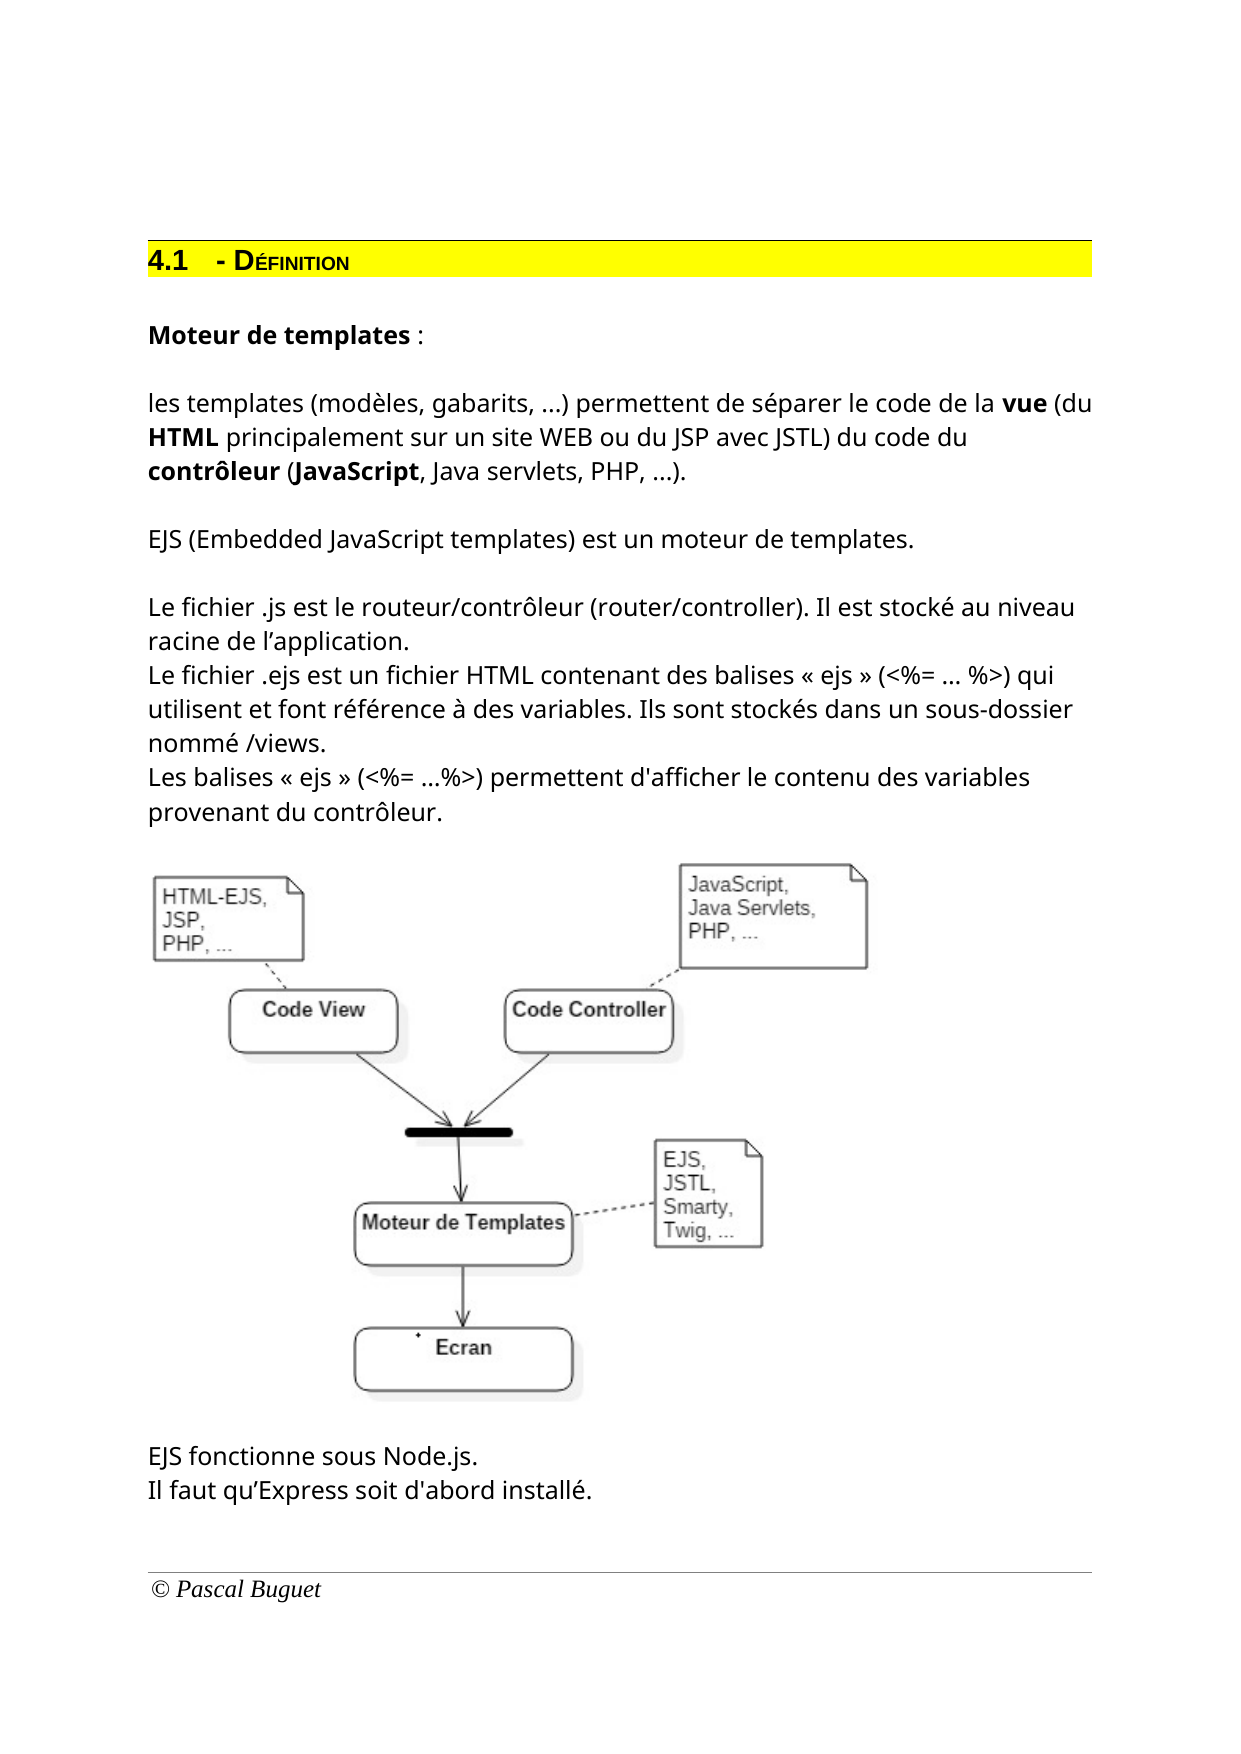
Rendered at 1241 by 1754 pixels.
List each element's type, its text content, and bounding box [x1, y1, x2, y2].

text Le fichier .js est le routeur/contrôleur (router/controller). Il est stocké au niveau racine de l’application. [148, 590, 1092, 658]
text Le fichier .ejs est un fichier HTML contenant des balises « ejs » (<%= … %>) qui utilisent et font référence à des variables. Ils sont stockés dans un sous-dossier nommé /views. [148, 658, 1092, 760]
text Il faut qu’Express soit d'abord installé. [148, 1473, 1092, 1507]
text EJS fonctionne sous Node.js. [148, 1438, 1092, 1473]
text Les balises « ejs » (<%= …%>) permettent d'afficher le contenu des variables provenant du contrôleur. [148, 760, 1092, 828]
subtitle - Définition [148, 241, 1092, 277]
text les templates (modèles, gabarits, ...) permettent de séparer le code de la vue (du HTML principalement sur un site WEB ou du JSP avec JSTL) du code du contrôleur (JavaScript, Java servlets, PHP, ...). [148, 385, 1092, 488]
text EJS (Embedded JavaScript templates) est un moteur de templates. [148, 522, 1092, 556]
text Moteur de templates : [148, 317, 1092, 351]
picture [147, 862, 892, 1405]
